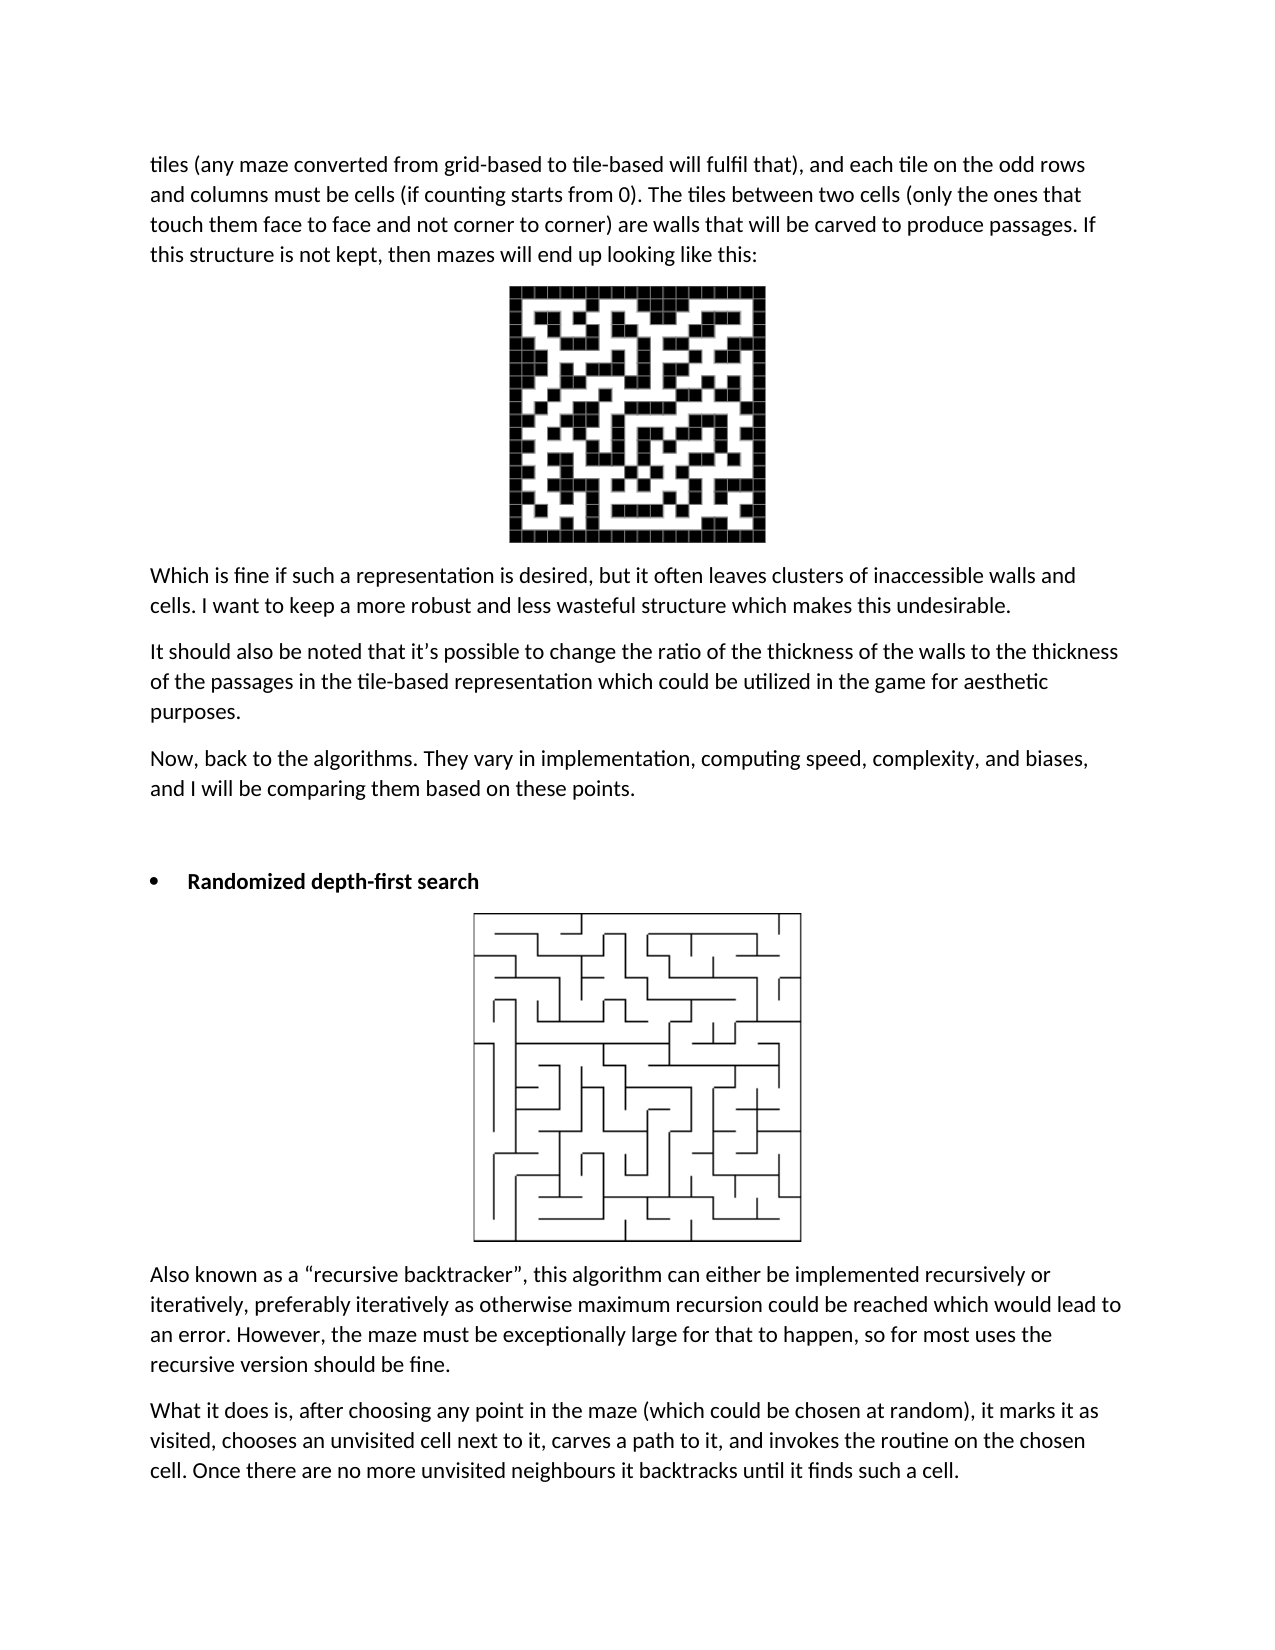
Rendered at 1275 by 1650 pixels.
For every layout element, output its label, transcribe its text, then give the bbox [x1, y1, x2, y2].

list Randomized depth-first search [150, 867, 1125, 895]
text tiles (any maze converted from grid-based to tile-based will fulfil that), and each tile on the odd rows and columns must be cells (if counting starts from 0). The tiles between two cells (only the ones that touch them face to face and not corner to corner) are walls that will be carved to produce passages. If this structure is not kept, then mazes will end up looking like this: [150, 150, 1125, 268]
text Which is fine if such a representation is desired, but it often leaves clusters of inaccessible walls and cells. I want to keep a more robust and less wasteful structure which makes this undesirable. [150, 561, 1125, 619]
text It should also be noted that it’s possible to change the ratio of the thickness of the walls to the thickness of the passages in the tile-based representation which could be utilized in the game for aesthetic purposes. [150, 637, 1125, 725]
picture [509, 286, 766, 543]
text Also known as a “recursive backtracker”, this algorithm can either be implemented recursively or iteratively, preferably iteratively as otherwise maximum recursion could be reached which would lead to an error. However, the maze must be exceptionally large for that to happen, so for most uses the recursive version should be fine. [150, 1260, 1125, 1378]
text What it does is, after choosing any point in the maze (which could be chosen at random), it marks it as visited, chooses an unvisited cell next to it, carves a path to it, and invokes the routine on the chosen cell. Once there are no more unvisited neighbours it backtracks until it finds such a cell. [150, 1396, 1125, 1484]
picture [473, 913, 802, 1242]
text Now, back to the algorithms. They vary in implementation, computing speed, complexity, and biases, and I will be comparing them based on these points. [150, 744, 1125, 802]
